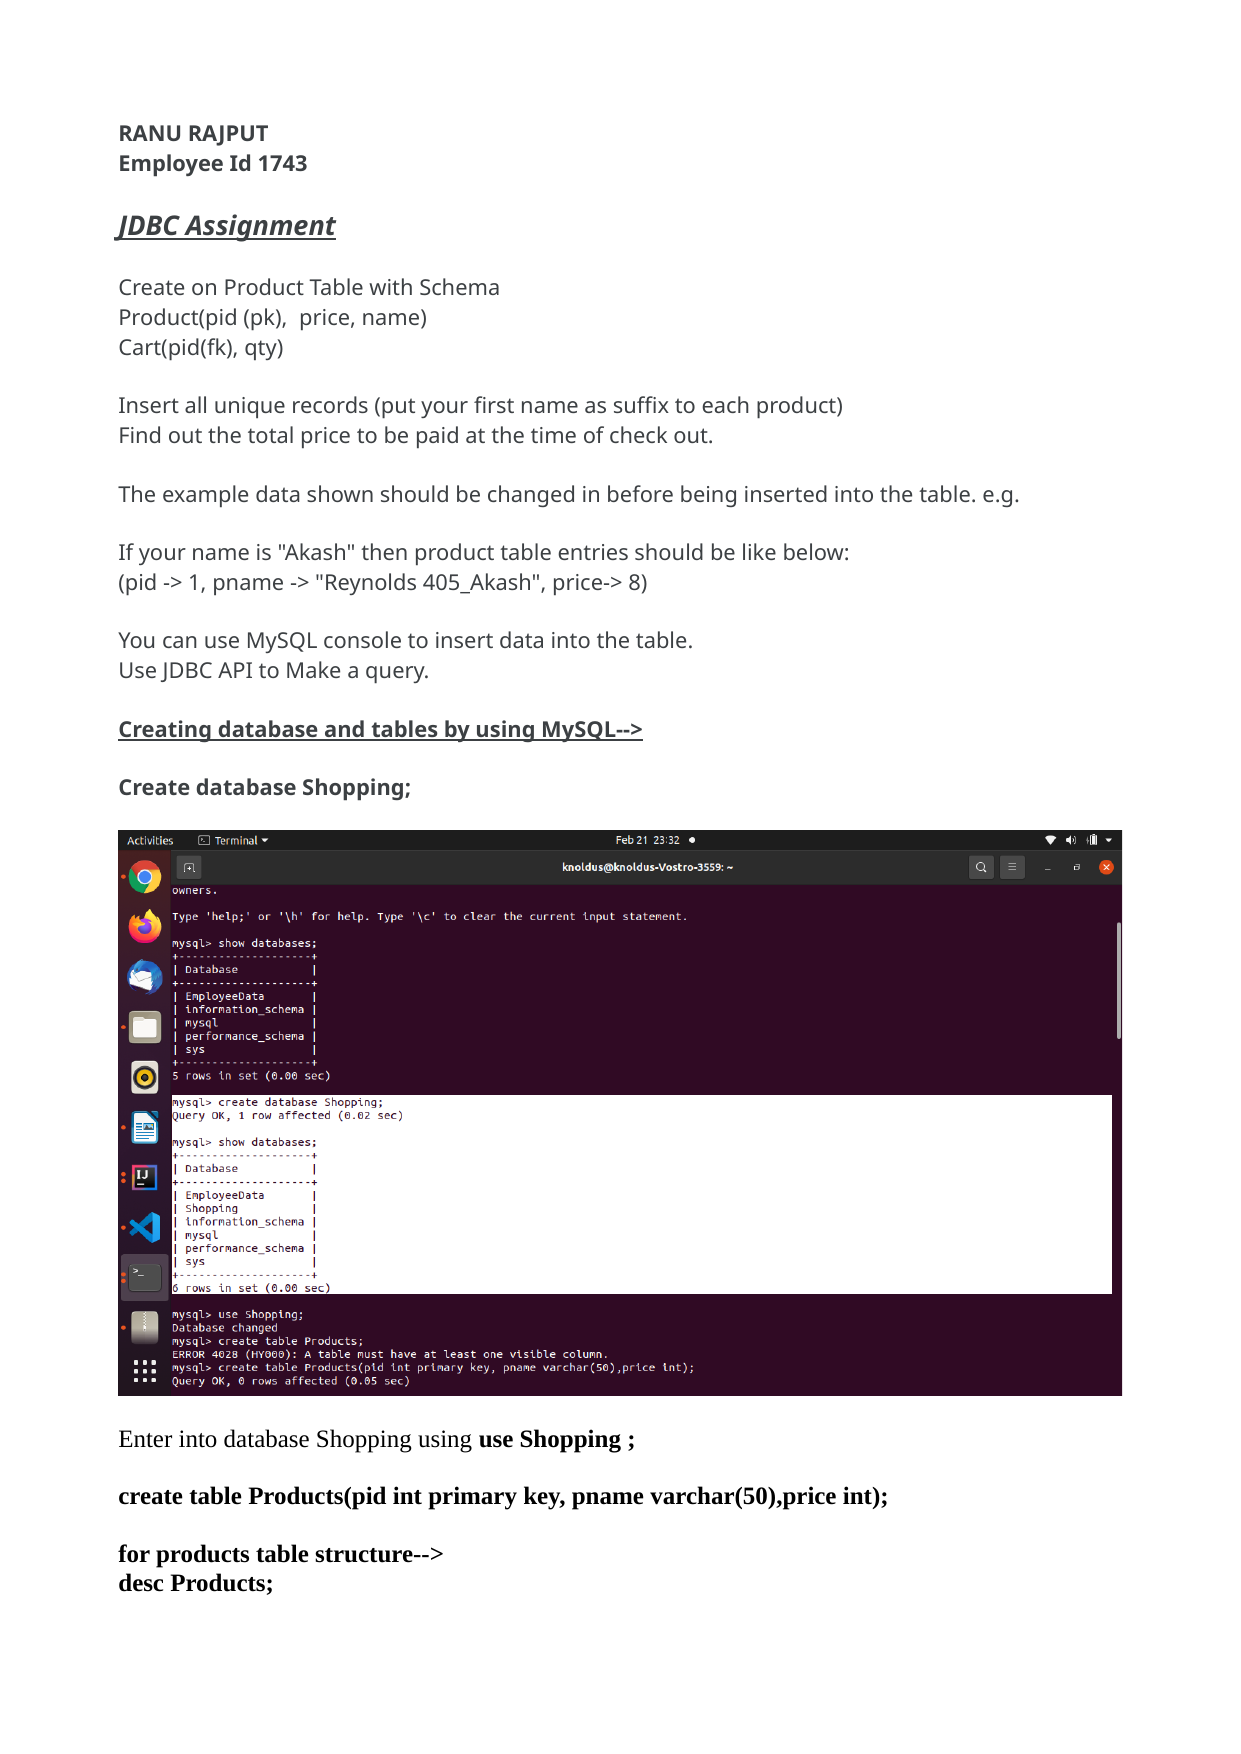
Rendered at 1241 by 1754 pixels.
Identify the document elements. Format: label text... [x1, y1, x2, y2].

picture [118, 830, 1123, 1396]
text Create on Product Table with Schema Product(pid (pk), price, name) Cart(pid(fk), qty) Insert all unique records (put your first name as suffix to each product) Find out the total price to be paid at the time of check out. The example data shown should be changed in before being inserted into the table. e.g. If your name is "Akash" then product table entries should be like below: (pid -> 1, pname -> "Reynolds 405_Akash", price-> 8) You can use MySQL console to insert data into the table. Use JDBC API to Make a query. [118, 272, 1122, 685]
text desc Products; [118, 1568, 1122, 1596]
text Creating database and tables by using MySQL--> [118, 714, 1122, 743]
text JDBC Assignment [118, 206, 1122, 243]
text Create database Shopping; [118, 772, 1122, 802]
text Employee Id 1743 [118, 148, 1122, 178]
text Enter into database Shopping using use Shopping ; [118, 1396, 1122, 1453]
text create table Products(pid int primary key, pname varchar(50),price int); [118, 1481, 1122, 1510]
text RANU RAJPUT [118, 118, 1122, 148]
text for products table structure--> [118, 1539, 1122, 1568]
